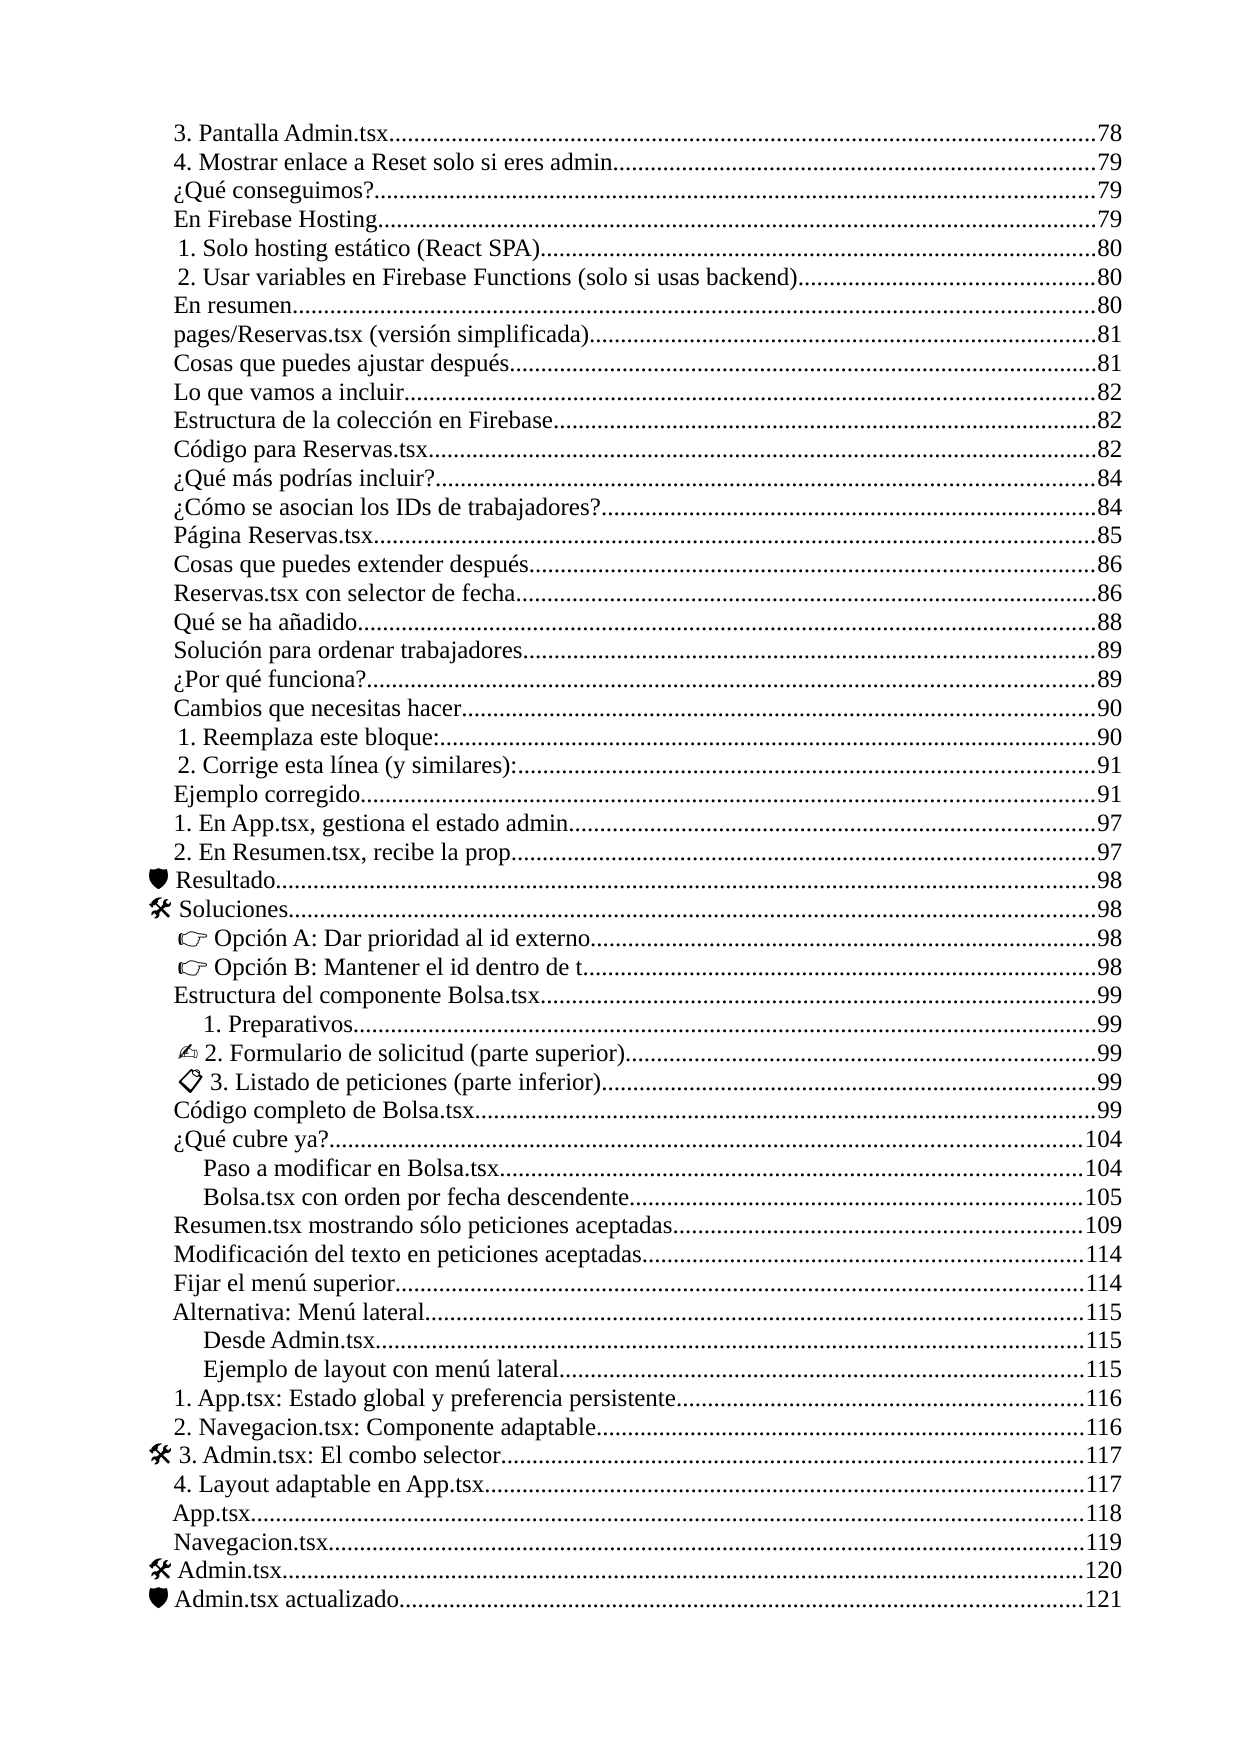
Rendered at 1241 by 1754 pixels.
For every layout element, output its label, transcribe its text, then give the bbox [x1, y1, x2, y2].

text 💡 Ejemplo de layout con menú lateral 115 [177, 1354, 1122, 1383]
text 🧾 pages/Reservas.tsx (versión simplificada) 81 [148, 319, 1122, 348]
text 🧠 ¿Por qué funciona? 89 [148, 664, 1122, 693]
text 🧠 Desde Admin.tsx 115 [177, 1326, 1122, 1354]
text ✅ ¿Qué cubre ya? 104 [148, 1124, 1122, 1153]
text 🛠️ Admin.tsx 120 [148, 1556, 1122, 1584]
text 👉 Opción B: Mantener el id dentro de t 98 [177, 952, 1122, 981]
text ✅ Resumen.tsx mostrando sólo peticiones aceptadas 109 [148, 1211, 1122, 1239]
text 📄 Código completo de Bolsa.tsx 99 [148, 1096, 1122, 1124]
text 🔎 ¿Cómo se asocian los IDs de trabajadores? 84 [148, 492, 1122, 521]
text ✨ Modificación del texto en peticiones aceptadas 114 [148, 1239, 1122, 1268]
text 🧩 1. App.tsx: Estado global y preferencia persistente 116 [148, 1383, 1122, 1412]
text ✨ Ejemplo corregido 91 [148, 779, 1122, 808]
text 🔧 Cambios que necesitas hacer 90 [148, 693, 1122, 722]
text 2. Corrige esta línea (y similares): 91 [177, 751, 1122, 779]
text 🧭 Navegacion.tsx 119 [148, 1527, 1122, 1556]
text ✍️ 2. Formulario de solicitud (parte superior) 99 [177, 1038, 1122, 1067]
text 🧩 Qué se ha añadido 88 [148, 607, 1122, 636]
text 🧩 Estructura de la colección en Firebase 82 [148, 406, 1122, 434]
text 🧠 Paso a modificar en Bolsa.tsx 104 [177, 1153, 1122, 1182]
text 🧼 Cosas que puedes extender después 86 [148, 549, 1122, 578]
text 📋 3. Listado de peticiones (parte inferior) 99 [177, 1067, 1122, 1096]
text 🧭 2. Navegacion.tsx: Componente adaptable 116 [148, 1412, 1122, 1441]
text 🛡️ Resultado 98 [148, 866, 1122, 894]
text 📄 Página Reservas.tsx 85 [148, 521, 1122, 549]
text 🔧 Cosas que puedes ajustar después 81 [148, 348, 1122, 377]
text 🔧 1. Preparativos 99 [177, 1009, 1122, 1038]
text 🔥 Código para Reservas.tsx 82 [148, 434, 1122, 463]
text 🛠️ 3. Admin.tsx: El combo selector 117 [148, 1441, 1122, 1469]
text 📐 Alternativa: Menú lateral 115 [148, 1297, 1122, 1326]
text 🧭 4. Mostrar enlace a Reset solo si eres admin 79 [148, 147, 1122, 176]
text 🔀 4. Layout adaptable en App.tsx 117 [148, 1469, 1122, 1498]
text ✅ 2. En Resumen.tsx, recibe la prop 97 [148, 837, 1122, 866]
text 📁 App.tsx 118 [148, 1498, 1122, 1527]
text 📄 3. Pantalla Admin.tsx 78 [148, 118, 1122, 147]
text ✨ ¿Qué conseguimos? 79 [148, 176, 1122, 204]
text 🧩 Estructura del componente Bolsa.tsx 99 [148, 981, 1122, 1009]
text 🧠 ¿Qué más podrías incluir? 84 [148, 463, 1122, 492]
text ✅ En resumen 80 [148, 291, 1122, 319]
text 🔧 En Firebase Hosting 79 [148, 204, 1122, 233]
text 🛠️ Soluciones 98 [148, 894, 1122, 923]
text 📌 Fijar el menú superior 114 [148, 1268, 1122, 1297]
text ✅ Bolsa.tsx con orden por fecha descendente 105 [177, 1182, 1122, 1211]
text 2. Usar variables en Firebase Functions (solo si usas backend) 80 [177, 262, 1122, 291]
text 🔧 Solución para ordenar trabajadores 89 [148, 636, 1122, 664]
text ✨ Reservas.tsx con selector de fecha 86 [148, 578, 1122, 607]
text 1. Solo hosting estático (React SPA) 80 [177, 233, 1122, 262]
text 1. Reemplaza este bloque: 90 [177, 722, 1122, 751]
text 🧩 1. En App.tsx, gestiona el estado admin 97 [148, 808, 1122, 837]
text 🛡️ Admin.tsx actualizado 121 [148, 1584, 1122, 1613]
text ✅ Lo que vamos a incluir 82 [148, 377, 1122, 406]
text 👉 Opción A: Dar prioridad al id externo 98 [177, 923, 1122, 952]
